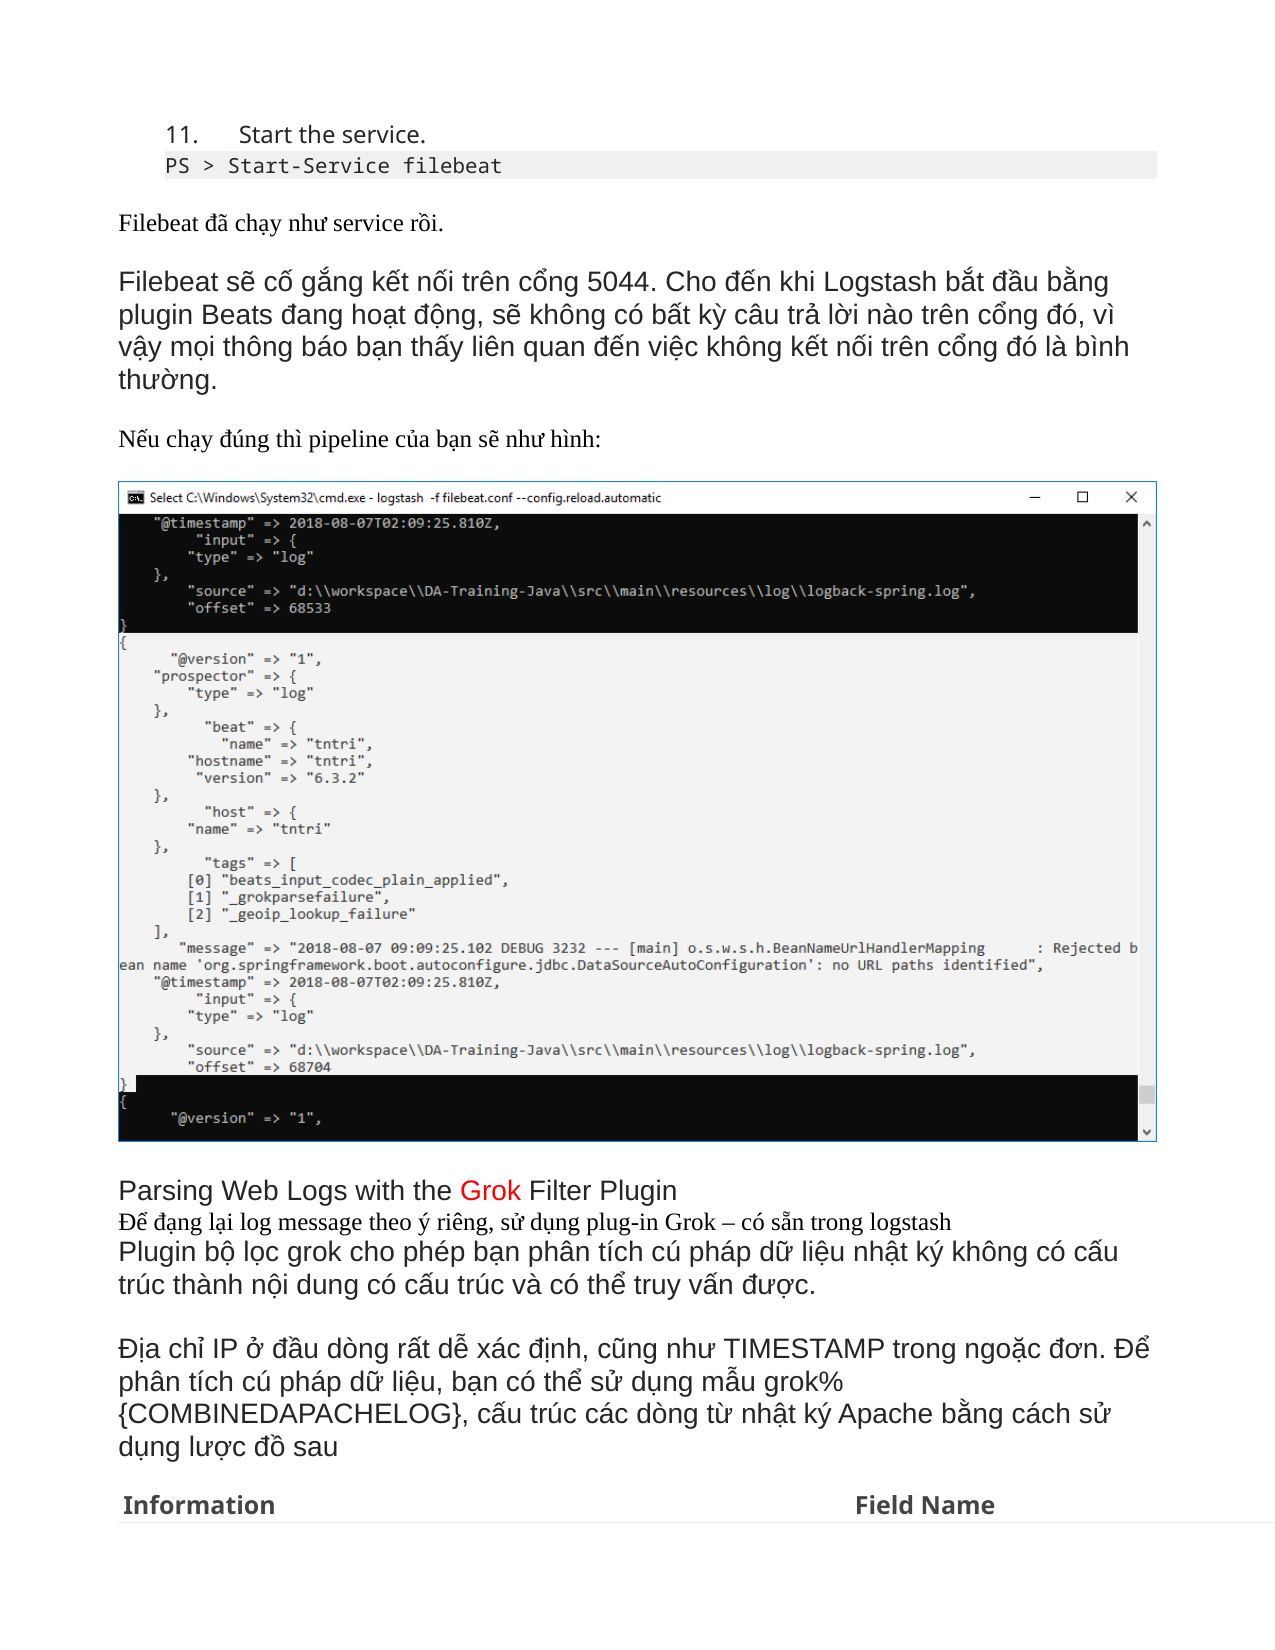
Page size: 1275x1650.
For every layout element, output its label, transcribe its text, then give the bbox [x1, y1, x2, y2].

text Địa chỉ IP ở đầu dòng rất dễ xác định, cũng như TIMESTAMP trong ngoặc đơn. Để phân tích cú pháp dữ liệu, bạn có thể sử dụng mẫu grok% {COMBINEDAPACHELOG}, cấu trúc các dòng từ nhật ký Apache bằng cách sử dụng lược đồ sau [118, 1332, 1157, 1462]
text Nếu chạy đúng thì pipeline của bạn sẽ như hình: [118, 424, 1157, 452]
text PS > Start-Service filebeat [165, 151, 1157, 179]
subtitle Parsing Web Logs with the Grok Filter Plugin [118, 1174, 1157, 1207]
list Start the service. [165, 118, 1157, 151]
table_header Information [118, 1462, 849, 1521]
table_header Field Name [850, 1462, 1275, 1521]
text Filebeat sẽ cố gắng kết nối trên cổng 5044. Cho đến khi Logstash bắt đầu bằng plugin Beats đang hoạt động, sẽ không có bất kỳ câu trả lời nào trên cổng đó, vì vậy mọi thông báo bạn thấy liên quan đến việc không kết nối trên cổng đó là bình thường. [118, 265, 1157, 395]
text Filebeat đã chạy như service rồi. [118, 208, 1157, 237]
text Plugin bộ lọc grok cho phép bạn phân tích cú pháp dữ liệu nhật ký không có cấu trúc thành nội dung có cấu trúc và có thể truy vấn được. [118, 1235, 1157, 1300]
text Để đạng lại log message theo ý riêng, sử dụng plug-in Grok – có sẵn trong logstash [118, 1207, 1157, 1235]
